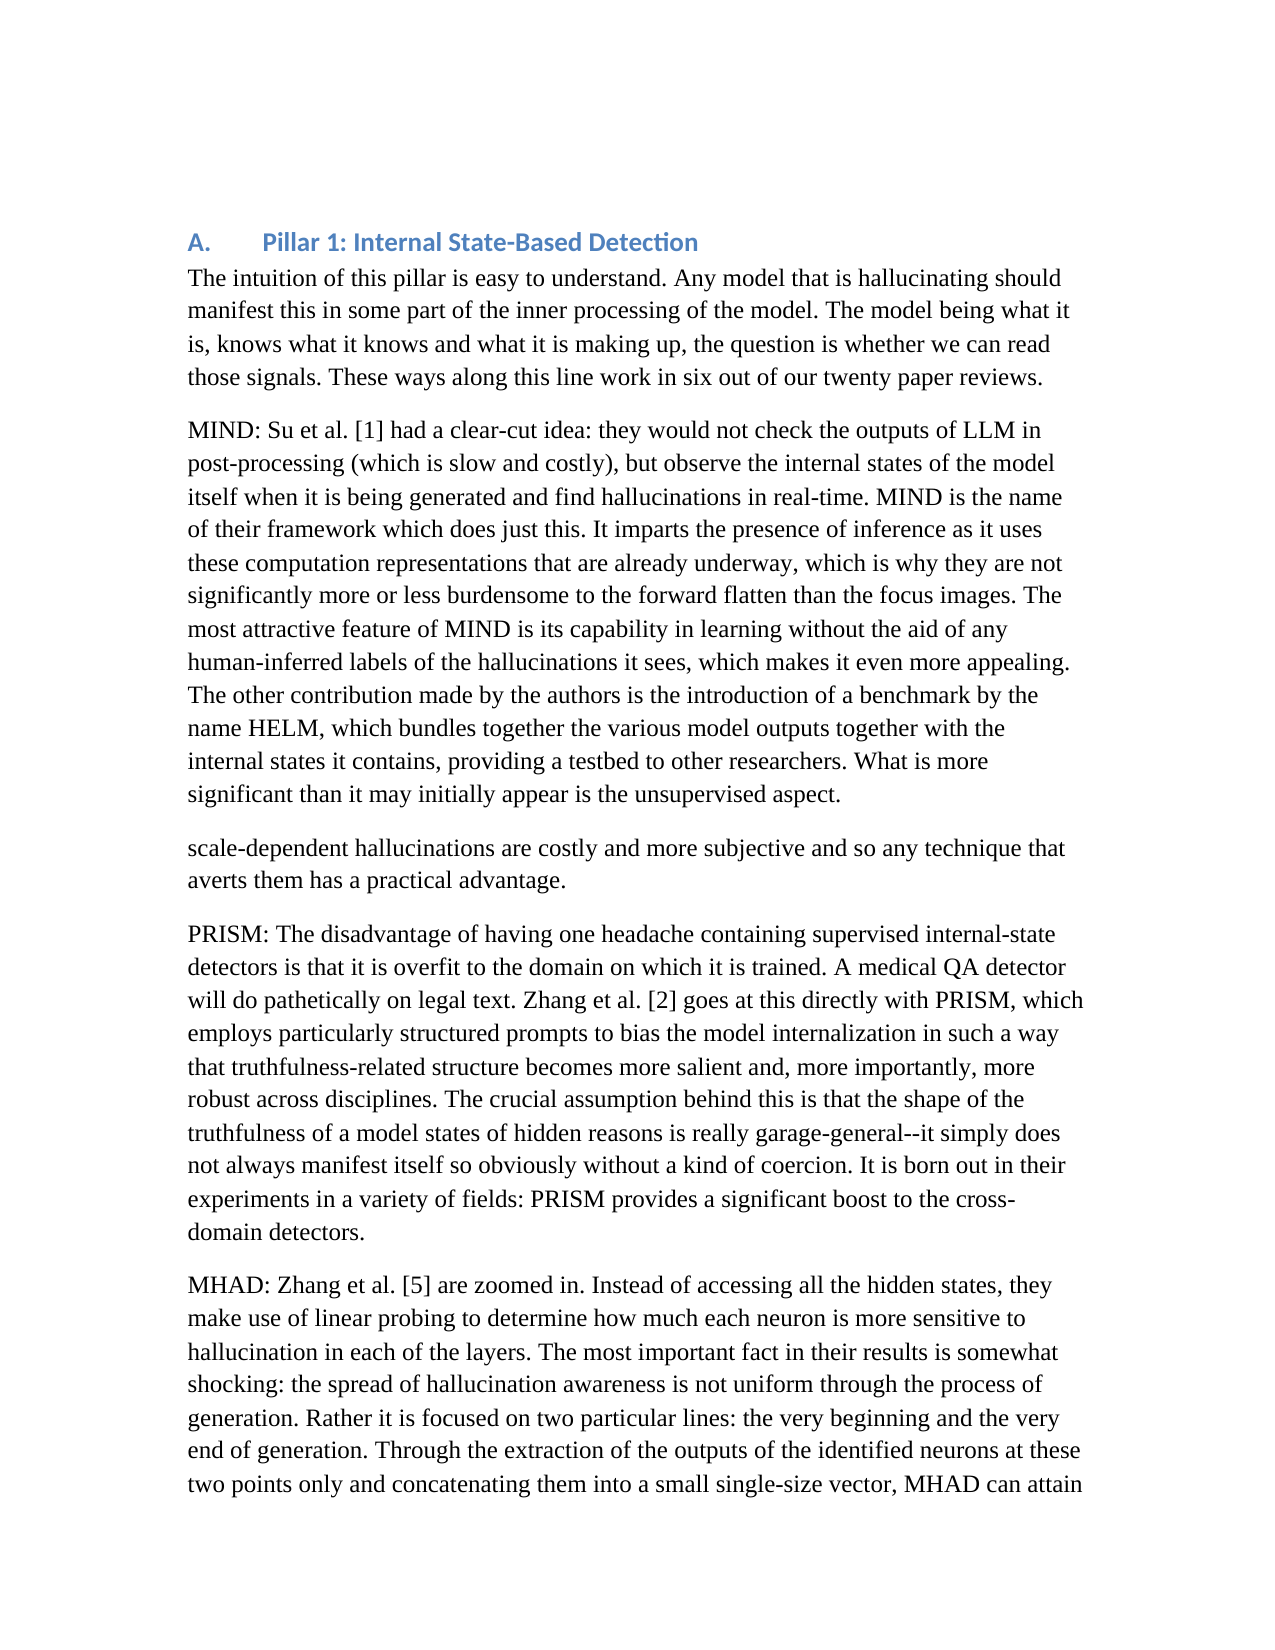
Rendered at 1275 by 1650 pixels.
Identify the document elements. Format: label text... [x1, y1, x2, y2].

text MIND: Su et al. [1] had a clear-cut idea: they would not check the outputs of LLM in post-processing (which is slow and costly), but observe the internal states of the model itself when it is being generated and find hallucinations in real-time. MIND is the name of their framework which does just this. It imparts the presence of inference as it uses these computation representations that are already underway, which is why they are not significantly more or less burdensome to the forward flatten than the focus images. The most attractive feature of MIND is its capability in learning without the aid of any human-inferred labels of the hallucinations it sees, which makes it even more appealing. The other contribution made by the authors is the introduction of a benchmark by the name HELM, which bundles together the various model outputs together with the internal states it contains, providing a testbed to other researchers. What is more significant than it may initially appear is the unsupervised aspect. [187, 416, 1087, 807]
text PRISM: The disadvantage of having one headache containing supervised internal-state detectors is that it is overfit to the domain on which it is trained. A medical QA detector will do pathetically on legal text. Zhang et al. [2] goes at this directly with PRISM, which employs particularly structured prompts to bias the model internalization in such a way that truthfulness-related structure becomes more salient and, more importantly, more robust across disciplines. The crucial assumption behind this is that the shape of the truthfulness of a model states of hidden reasons is really garage-general--it simply does not always manifest itself so obviously without a kind of coercion. It is born out in their experiments in a variety of fields: PRISM provides a significant boost to the cross-domain detectors. [187, 919, 1087, 1245]
text MHAD: Zhang et al. [5] are zoomed in. Instead of accessing all the hidden states, they make use of linear probing to determine how much each neuron is more sensitive to hallucination in each of the layers. The most important fact in their results is somewhat shocking: the spread of hallucination awareness is not uniform through the process of generation. Rather it is focused on two particular lines: the very beginning and the very end of generation. Through the extraction of the outputs of the identified neurons at these two points only and concatenating them into a small single-size vector, MHAD can attain [187, 1271, 1087, 1497]
text scale-dependent hallucinations are costly and more subjective and so any technique that averts them has a practical advantage. [187, 833, 1087, 894]
subtitle A. Pillar 1: Internal State-Based Detection [187, 225, 1087, 258]
text The intuition of this pillar is easy to understand. Any model that is hallucinating should manifest this in some part of the inner processing of the model. The model being what it is, knows what it knows and what it is making up, the question is whether we can read those signals. These ways along this line work in six out of our twenty paper reviews. [187, 263, 1087, 390]
